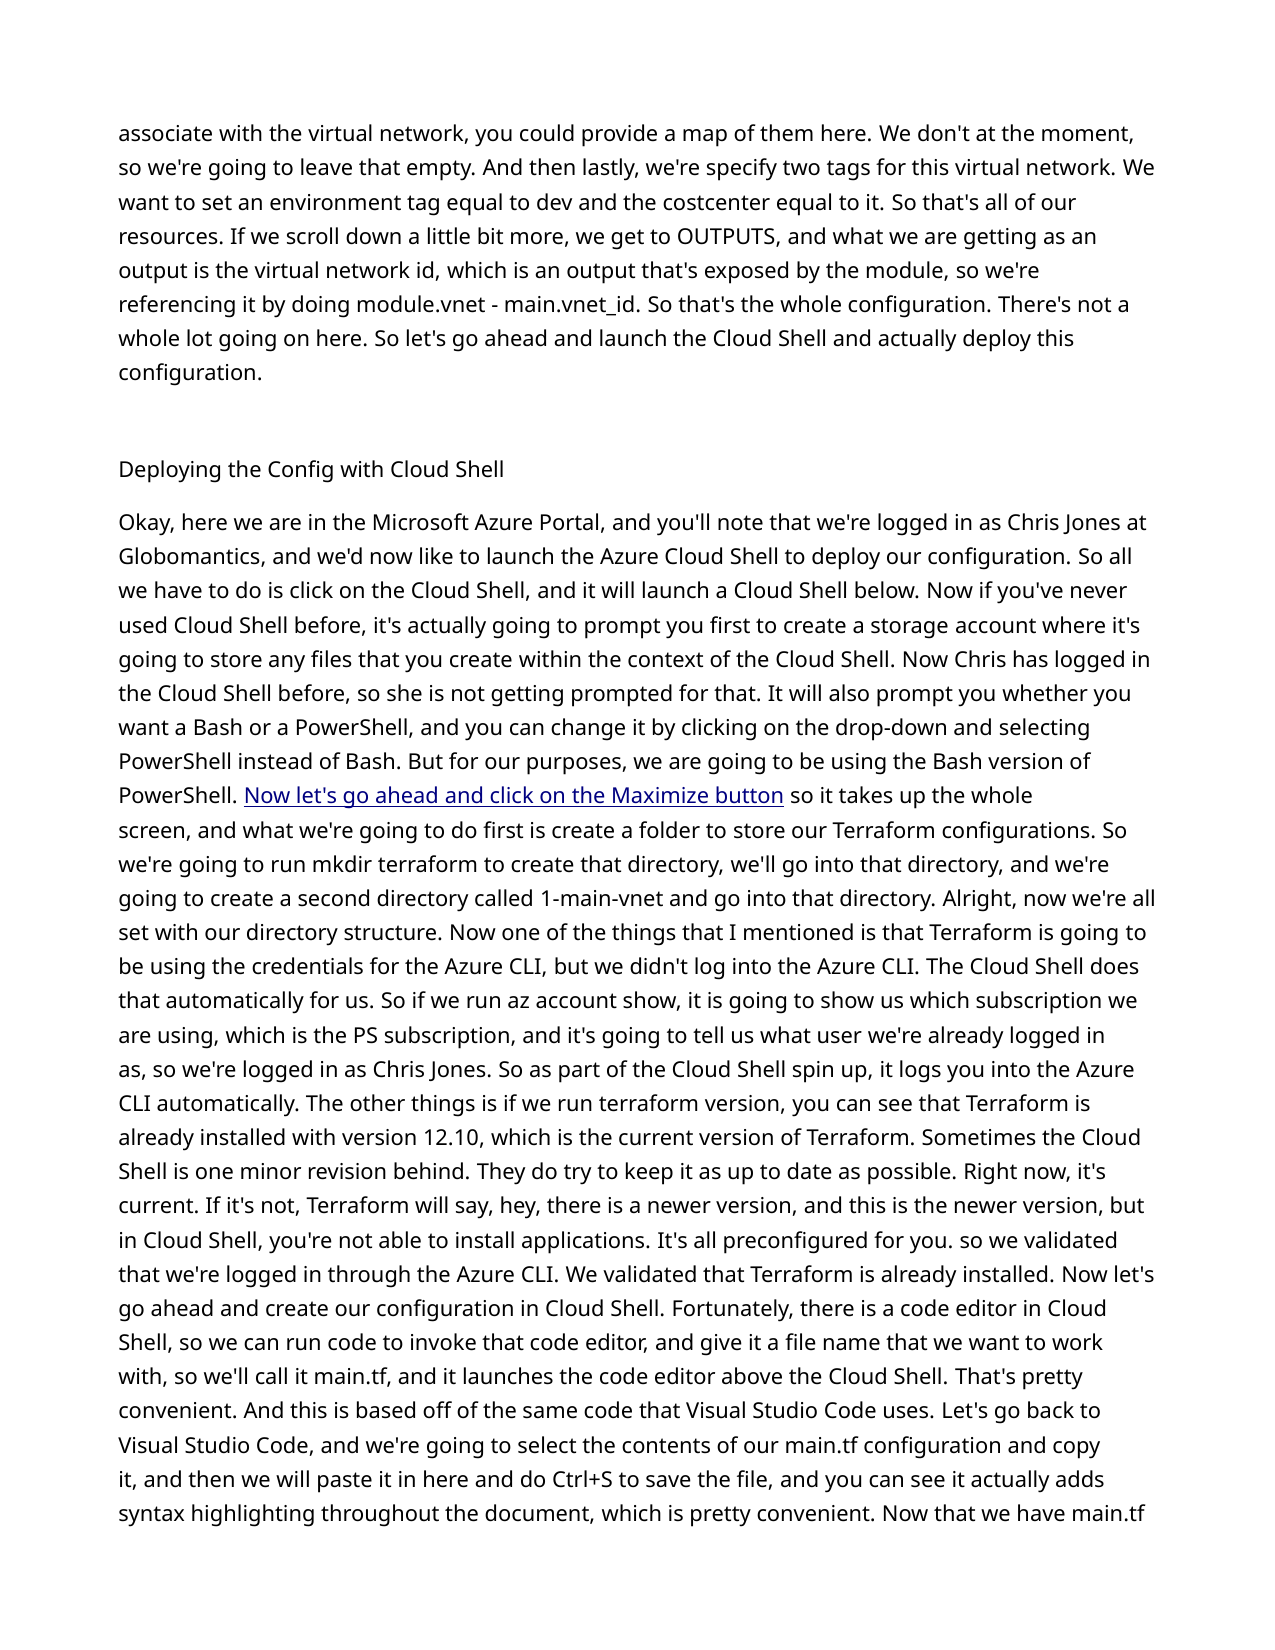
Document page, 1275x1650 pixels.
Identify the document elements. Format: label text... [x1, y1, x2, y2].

text associate with the virtual network, you could provide a map of them here. We don't at the moment, so we're going to leave that empty. And then lastly, we're specify two tags for this virtual network. We want to set an environment tag equal to dev and the costcenter equal to it. So that's all of our resources. If we scroll down a little bit more, we get to OUTPUTS, and what we are getting as an output is the virtual network id, which is an output that's exposed by the module, so we're referencing it by doing module.vnet - main.vnet_id. So that's the whole configuration. There's not a whole lot going on here. So let's go ahead and launch the Cloud Shell and actually deploy this configuration. [118, 118, 1157, 387]
subtitle Deploying the Config with Cloud Shell [118, 454, 1157, 484]
text Okay, here we are in the Microsoft Azure Portal, and you'll note that we're logged in as Chris Jones at Globomantics, and we'd now like to launch the Azure Cloud Shell to deploy our configuration. So all we have to do is click on the Cloud Shell, and it will launch a Cloud Shell below. Now if you've never used Cloud Shell before, it's actually going to prompt you first to create a storage account where it's going to store any files that you create within the context of the Cloud Shell. Now Chris has logged in the Cloud Shell before, so she is not getting prompted for that. It will also prompt you whether you want a Bash or a PowerShell, and you can change it by clicking on the drop-down and selecting PowerShell instead of Bash. But for our purposes, we are going to be using the Bash version of PowerShell. Now let's go ahead and click on the Maximize button so it takes up the whole screen, and what we're going to do first is create a folder to store our Terraform configurations. So we're going to run mkdir terraform to create that directory, we'll go into that directory, and we're going to create a second directory called 1-main-vnet and go into that directory. Alright, now we're all set with our directory structure. Now one of the things that I mentioned is that Terraform is going to be using the credentials for the Azure CLI, but we didn't log into the Azure CLI. The Cloud Shell does that automatically for us. So if we run az account show, it is going to show us which subscription we are using, which is the PS subscription, and it's going to tell us what user we're already logged in as, so we're logged in as Chris Jones. So as part of the Cloud Shell spin up, it logs you into the Azure CLI automatically. The other things is if we run terraform version, you can see that Terraform is already installed with version 12.10, which is the current version of Terraform. Sometimes the Cloud Shell is one minor revision behind. They do try to keep it as up to date as possible. Right now, it's current. If it's not, Terraform will say, hey, there is a newer version, and this is the newer version, but in Cloud Shell, you're not able to install applications. It's all preconfigured for you. so we validated that we're logged in through the Azure CLI. We validated that Terraform is already installed. Now let's go ahead and create our configuration in Cloud Shell. Fortunately, there is a code editor in Cloud Shell, so we can run code to invoke that code editor, and give it a file name that we want to work with, so we'll call it main.tf, and it launches the code editor above the Cloud Shell. That's pretty convenient. And this is based off of the same code that Visual Studio Code uses. Let's go back to Visual Studio Code, and we're going to select the contents of our main.tf configuration and copy it, and then we will paste it in here and do Ctrl+S to save the file, and you can see it actually adds syntax highlighting throughout the document, which is pretty convenient. Now that we have main.tf [118, 507, 1157, 1528]
